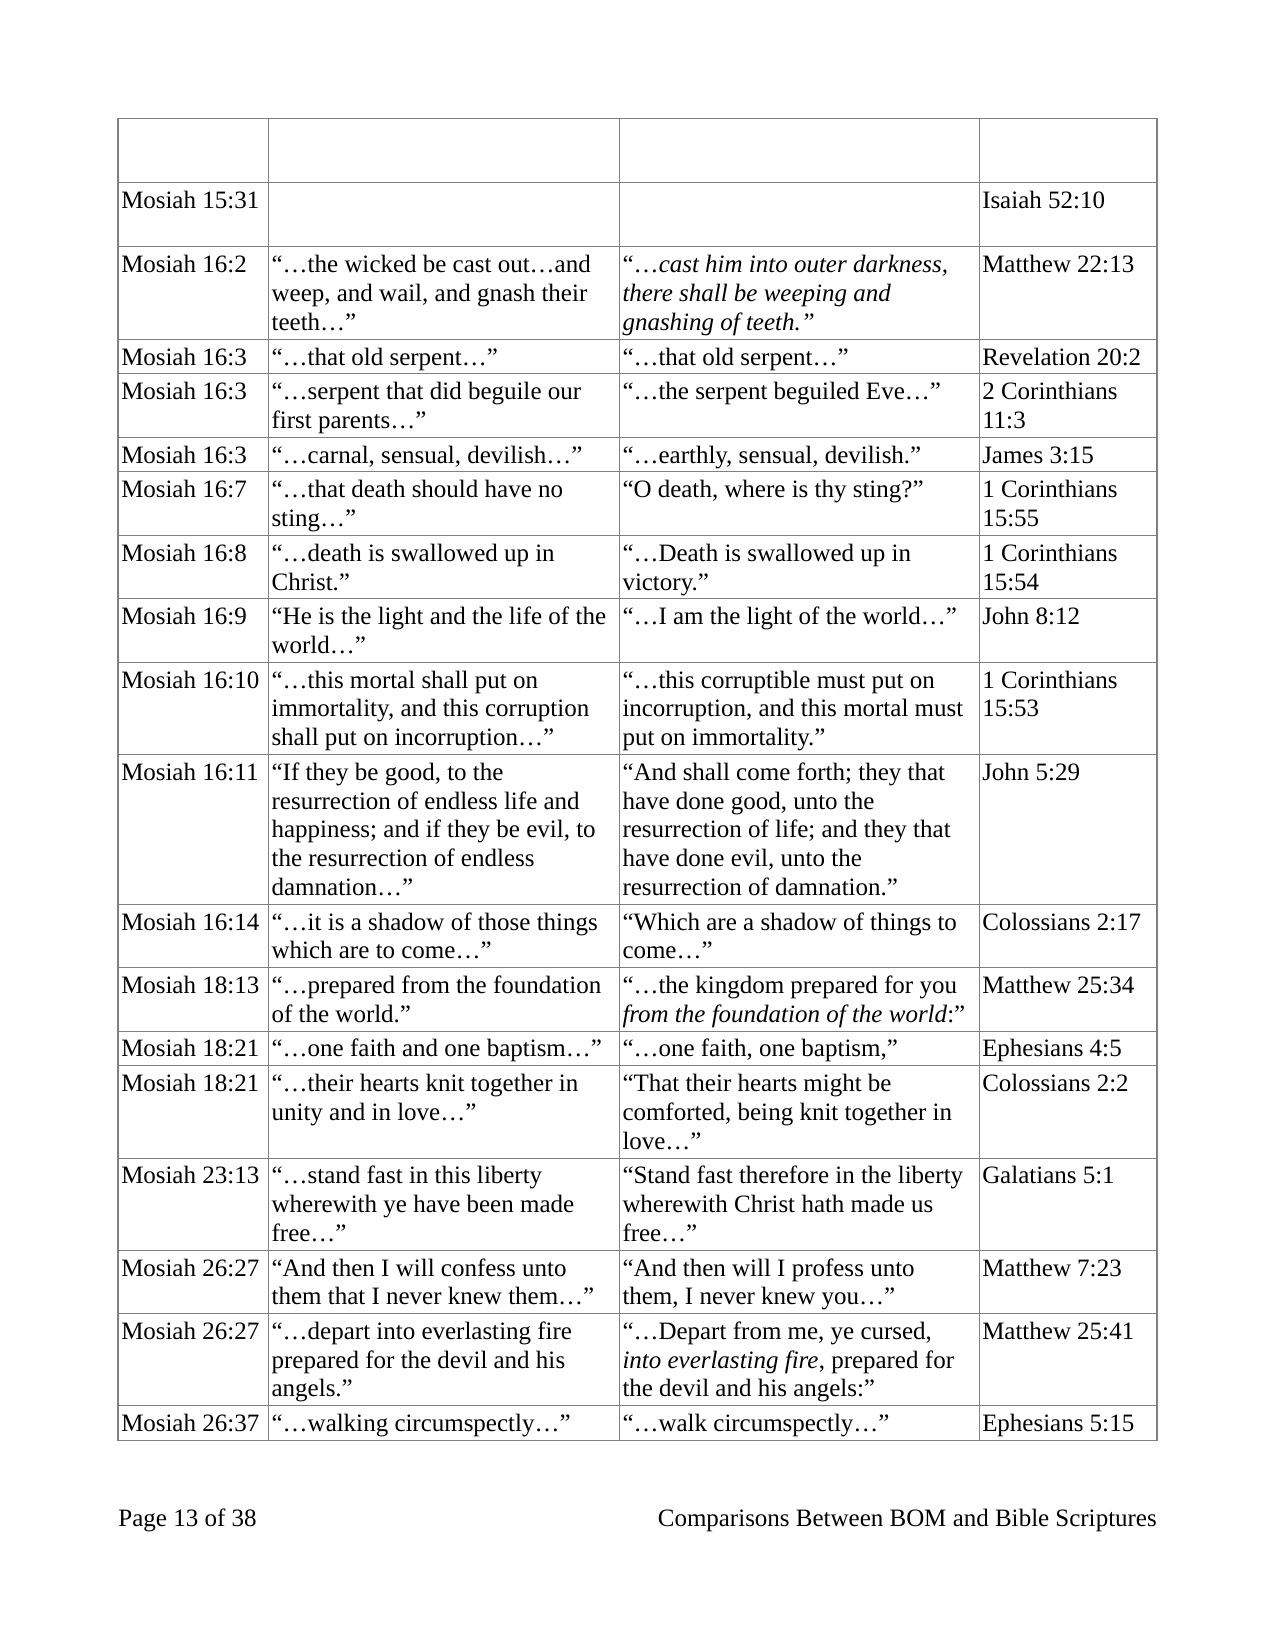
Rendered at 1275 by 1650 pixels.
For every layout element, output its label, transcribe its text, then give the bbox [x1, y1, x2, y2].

table_cell Ephesians 5:15 [980, 1406, 1156, 1440]
table_cell “…stand fast in this liberty wherewith ye have been made free…” [269, 1159, 619, 1249]
table_cell Mosiah 16:10 [119, 663, 268, 754]
table_cell Ephesians 4:5 [980, 1032, 1156, 1065]
table_cell Mosiah 26:27 [119, 1251, 268, 1313]
table_cell “…carnal, sensual, devilish…” [269, 438, 619, 471]
table_cell Matthew 25:34 [980, 968, 1156, 1031]
table_cell “…one faith, one baptism,” [620, 1032, 979, 1065]
table_cell Mosiah 16:8 [119, 536, 268, 598]
table_cell Revelation 20:2 [980, 340, 1156, 373]
table_cell James 3:15 [980, 438, 1156, 471]
table_cell “…serpent that did beguile our first parents…” [269, 374, 619, 437]
table_cell “…Death is swallowed up in victory.” [620, 536, 979, 598]
table_cell “…walking circumspectly…” [269, 1406, 619, 1440]
table_cell Mosiah 23:13 [119, 1159, 268, 1249]
table_cell 1 Corinthians 15:54 [980, 536, 1156, 598]
table_cell “And then will I profess unto them, I never knew you…” [620, 1251, 979, 1313]
table_cell “And shall come forth; they that have done good, unto the resurrection of life; and they that have done evil, unto the resurrection of damnation.” [620, 755, 979, 904]
table_cell Mosiah 16:7 [119, 472, 268, 535]
table_cell Mosiah 16:11 [119, 755, 268, 904]
table_cell Mosiah 16:9 [119, 599, 268, 662]
table_cell “…prepared from the foundation of the world.” [269, 968, 619, 1031]
table_cell Colossians 2:17 [980, 905, 1156, 967]
table_cell Mosiah 16:3 [119, 340, 268, 373]
table_cell [269, 119, 619, 182]
table_cell “…earthly, sensual, devilish.” [620, 438, 979, 471]
table_cell Mosiah 18:13 [119, 968, 268, 1031]
table_cell “Which are a shadow of things to come…” [620, 905, 979, 967]
table_cell Matthew 25:41 [980, 1314, 1156, 1405]
table_cell “That their hearts might be comforted, being knit together in love…” [620, 1066, 979, 1157]
table_cell [980, 119, 1156, 182]
table_cell “…that old serpent…” [620, 340, 979, 373]
table_cell “…the serpent beguiled Eve…” [620, 374, 979, 437]
table_cell Galatians 5:1 [980, 1159, 1156, 1249]
table_cell “…that old serpent…” [269, 340, 619, 373]
table_cell “…that death should have no sting…” [269, 472, 619, 535]
table_cell John 8:12 [980, 599, 1156, 662]
table_cell Matthew 22:13 [980, 247, 1156, 339]
table_cell “…it is a shadow of those things which are to come…” [269, 905, 619, 967]
table_cell “…I am the light of the world…” [620, 599, 979, 662]
table_cell Mosiah 16:2 [119, 247, 268, 339]
table_cell Isaiah 52:10 [980, 183, 1156, 246]
table_cell Matthew 7:23 [980, 1251, 1156, 1313]
table_cell Mosiah 15:31 [119, 183, 268, 246]
table_cell 2 Corinthians 11:3 [980, 374, 1156, 437]
table_cell 1 Corinthians 15:53 [980, 663, 1156, 754]
table_cell “…depart into everlasting fire prepared for the devil and his angels.” [269, 1314, 619, 1405]
table_cell [620, 119, 979, 182]
table_cell “…the wicked be cast out…and weep, and wail, and gnash their teeth…” [269, 247, 619, 339]
table_cell Mosiah 16:3 [119, 374, 268, 437]
table_cell Mosiah 16:3 [119, 438, 268, 471]
table_cell “…this corruptible must put on incorruption, and this mortal must put on immortality.” [620, 663, 979, 754]
table_cell Mosiah 16:14 [119, 905, 268, 967]
table_cell “…walk circumspectly…” [620, 1406, 979, 1440]
table_cell “…this mortal shall put on immortality, and this corruption shall put on incorruption…” [269, 663, 619, 754]
table_cell Mosiah 26:37 [119, 1406, 268, 1440]
table_cell “Stand fast therefore in the liberty wherewith Christ hath made us free…” [620, 1159, 979, 1249]
table_cell “…Depart from me, ye cursed, into everlasting fire, prepared for the devil and his angels:” [620, 1314, 979, 1405]
table_cell “He is the light and the life of the world…” [269, 599, 619, 662]
table_cell [620, 183, 979, 246]
table_cell “O death, where is thy sting?” [620, 472, 979, 535]
table_cell 1 Corinthians 15:55 [980, 472, 1156, 535]
table_cell Mosiah 18:21 [119, 1066, 268, 1157]
table_cell “…their hearts knit together in unity and in love…” [269, 1066, 619, 1157]
table_cell “…the kingdom prepared for you from the foundation of the world:” [620, 968, 979, 1031]
table_cell [269, 183, 619, 246]
table_cell [119, 119, 268, 182]
table_cell Colossians 2:2 [980, 1066, 1156, 1157]
table_cell “…one faith and one baptism…” [269, 1032, 619, 1065]
table_cell Mosiah 18:21 [119, 1032, 268, 1065]
table_cell “…cast him into outer darkness, there shall be weeping and gnashing of teeth.” [620, 247, 979, 339]
table_cell John 5:29 [980, 755, 1156, 904]
table_cell “…death is swallowed up in Christ.” [269, 536, 619, 598]
table_cell Mosiah 26:27 [119, 1314, 268, 1405]
table_cell “And then I will confess unto them that I never knew them…” [269, 1251, 619, 1313]
table_cell “If they be good, to the resurrection of endless life and happiness; and if they be evil, to the resurrection of endless damnation…” [269, 755, 619, 904]
